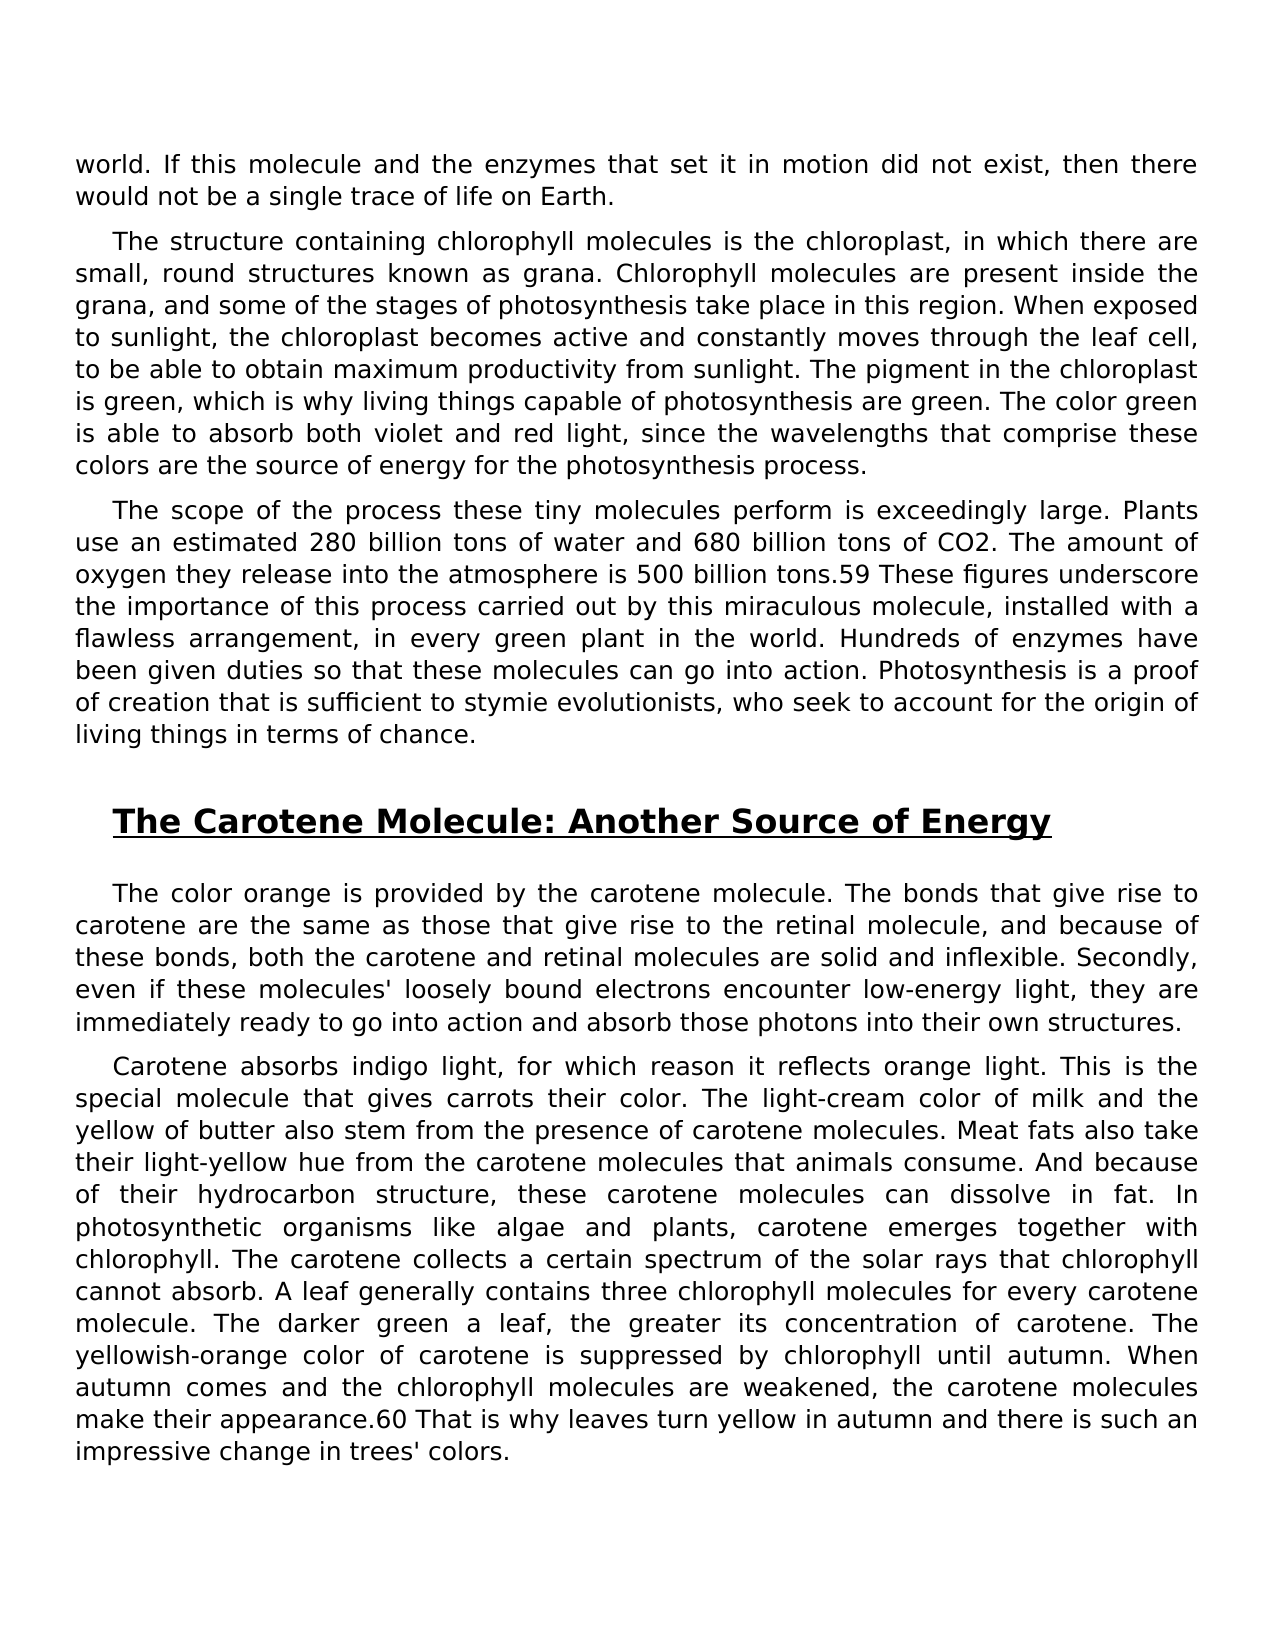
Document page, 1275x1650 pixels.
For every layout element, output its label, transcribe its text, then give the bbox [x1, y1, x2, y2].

text The color orange is provided by the carotene molecule. The bonds that give rise to carotene are the same as those that give rise to the retinal molecule, and because of these bonds, both the carotene and retinal molecules are solid and inflexible. Secondly, even if these molecules' loosely bound electrons encounter low-energy light, they are immediately ready to go into action and absorb those photons into their own structures. [75, 879, 1200, 1037]
text world. If this molecule and the enzymes that set it in motion did not exist, then there would not be a single trace of life on Earth. [75, 150, 1200, 211]
text The scope of the process these tiny molecules perform is exceedingly large. Plants use an estimated 280 billion tons of water and 680 billion tons of CO2. The amount of oxygen they release into the atmosphere is 500 billion tons.59 These figures underscore the importance of this process carried out by this miraculous molecule, installed with a flawless arrangement, in every green plant in the world. Hundreds of enzymes have been given duties so that these molecules can go into action. Photosynthesis is a proof of creation that is sufficient to stymie evolutionists, who seek to account for the origin of living things in terms of chance. [75, 496, 1200, 749]
text The structure containing chlorophyll molecules is the chloroplast, in which there are small, round structures known as grana. Chlorophyll molecules are present inside the grana, and some of the stages of photosynthesis take place in this region. When exposed to sunlight, the chloroplast becomes active and constantly moves through the leaf cell, to be able to obtain maximum productivity from sunlight. The pigment in the chloroplast is green, which is why living things capable of photosynthesis are green. The color green is able to absorb both violet and red light, since the wavelengths that comprise these colors are the source of energy for the photosynthesis process. [75, 227, 1200, 480]
text Carotene absorbs indigo light, for which reason it reflects orange light. This is the special molecule that gives carrots their color. The light-cream color of milk and the yellow of butter also stem from the presence of carotene molecules. Meat fats also take their light-yellow hue from the carotene molecules that animals consume. And because of their hydrocarbon structure, these carotene molecules can dissolve in fat. In photosynthetic organisms like algae and plants, carotene emerges together with chlorophyll. The carotene collects a certain spectrum of the solar rays that chlorophyll cannot absorb. A leaf generally contains three chlorophyll molecules for every carotene molecule. The darker green a leaf, the greater its concentration of carotene. The yellowish-orange color of carotene is suppressed by chlorophyll until autumn. When autumn comes and the chlorophyll molecules are weakened, the carotene molecules make their appearance.60 That is why leaves turn yellow in autumn and there is such an impressive change in trees' colors. [75, 1052, 1200, 1467]
subtitle The Carotene Molecule: Another Source of Energy [112, 802, 1200, 841]
